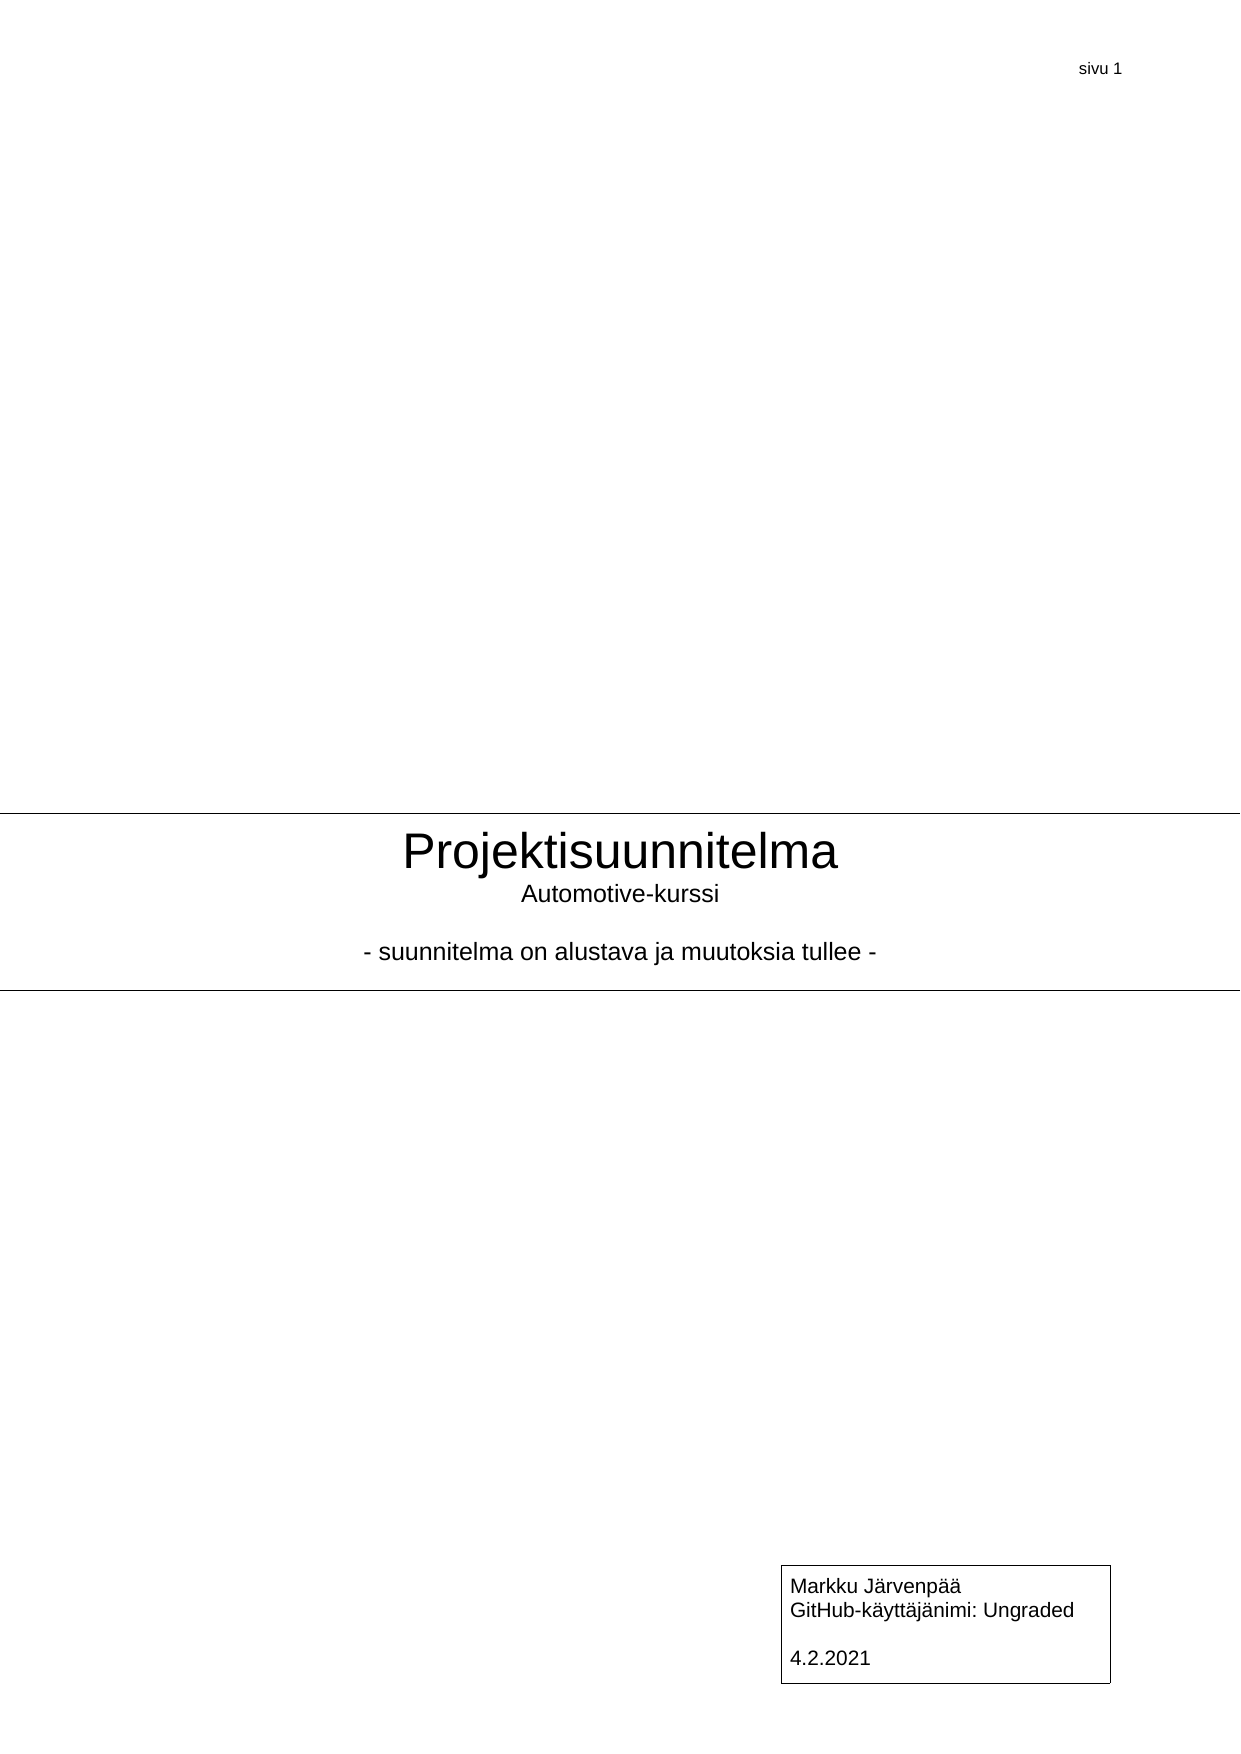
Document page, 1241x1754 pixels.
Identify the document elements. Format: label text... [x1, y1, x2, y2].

text - suunnitelma on alustava ja muutoksia tullee - [9, 937, 1231, 965]
text GitHub-käyttäjänimi: Ungraded [790, 1598, 1101, 1622]
text 4.2.2021 [790, 1646, 1101, 1670]
text Markku Järvenpää [790, 1574, 1101, 1598]
text Projektisuunnitelma [9, 822, 1231, 879]
text Automotive-kurssi [9, 879, 1231, 908]
